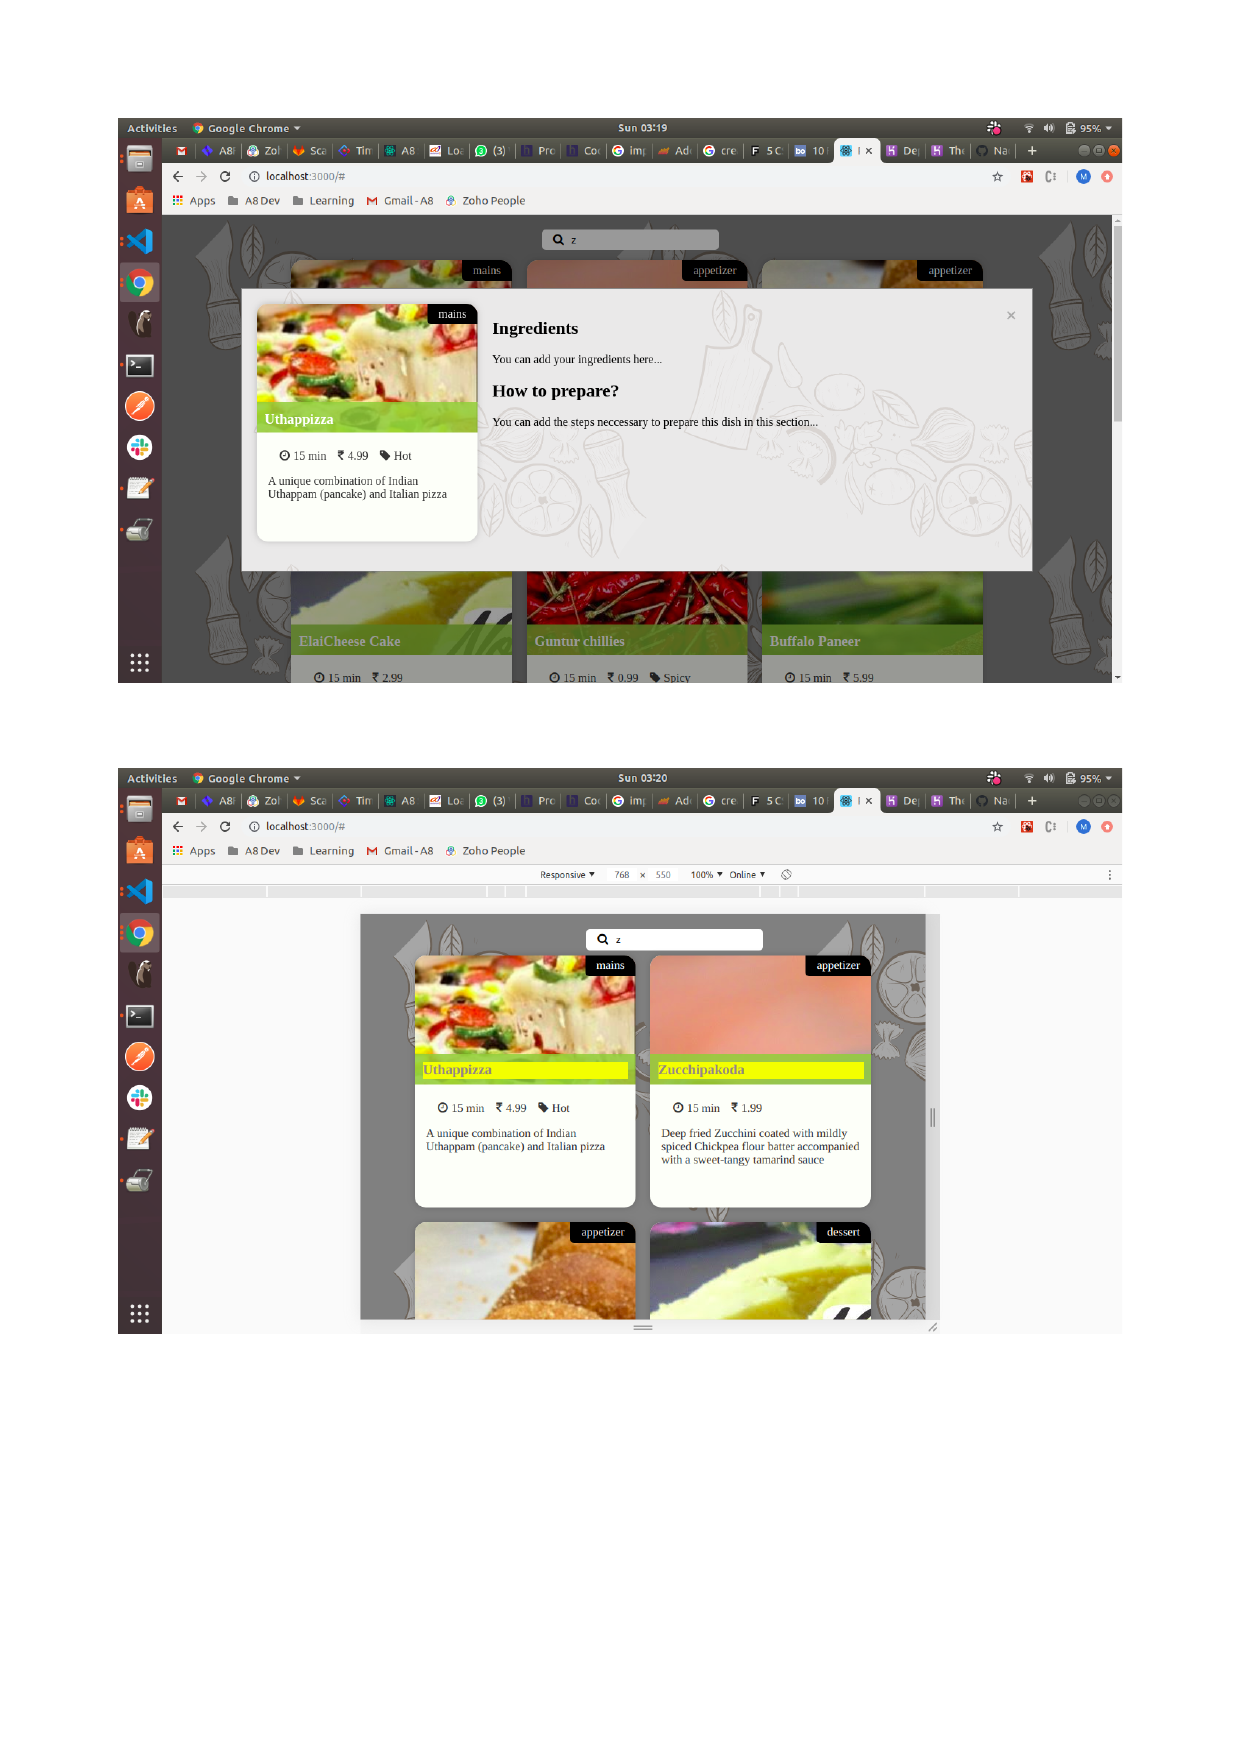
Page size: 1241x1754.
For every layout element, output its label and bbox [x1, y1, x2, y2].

picture [118, 118, 1123, 683]
picture [118, 768, 1123, 1334]
